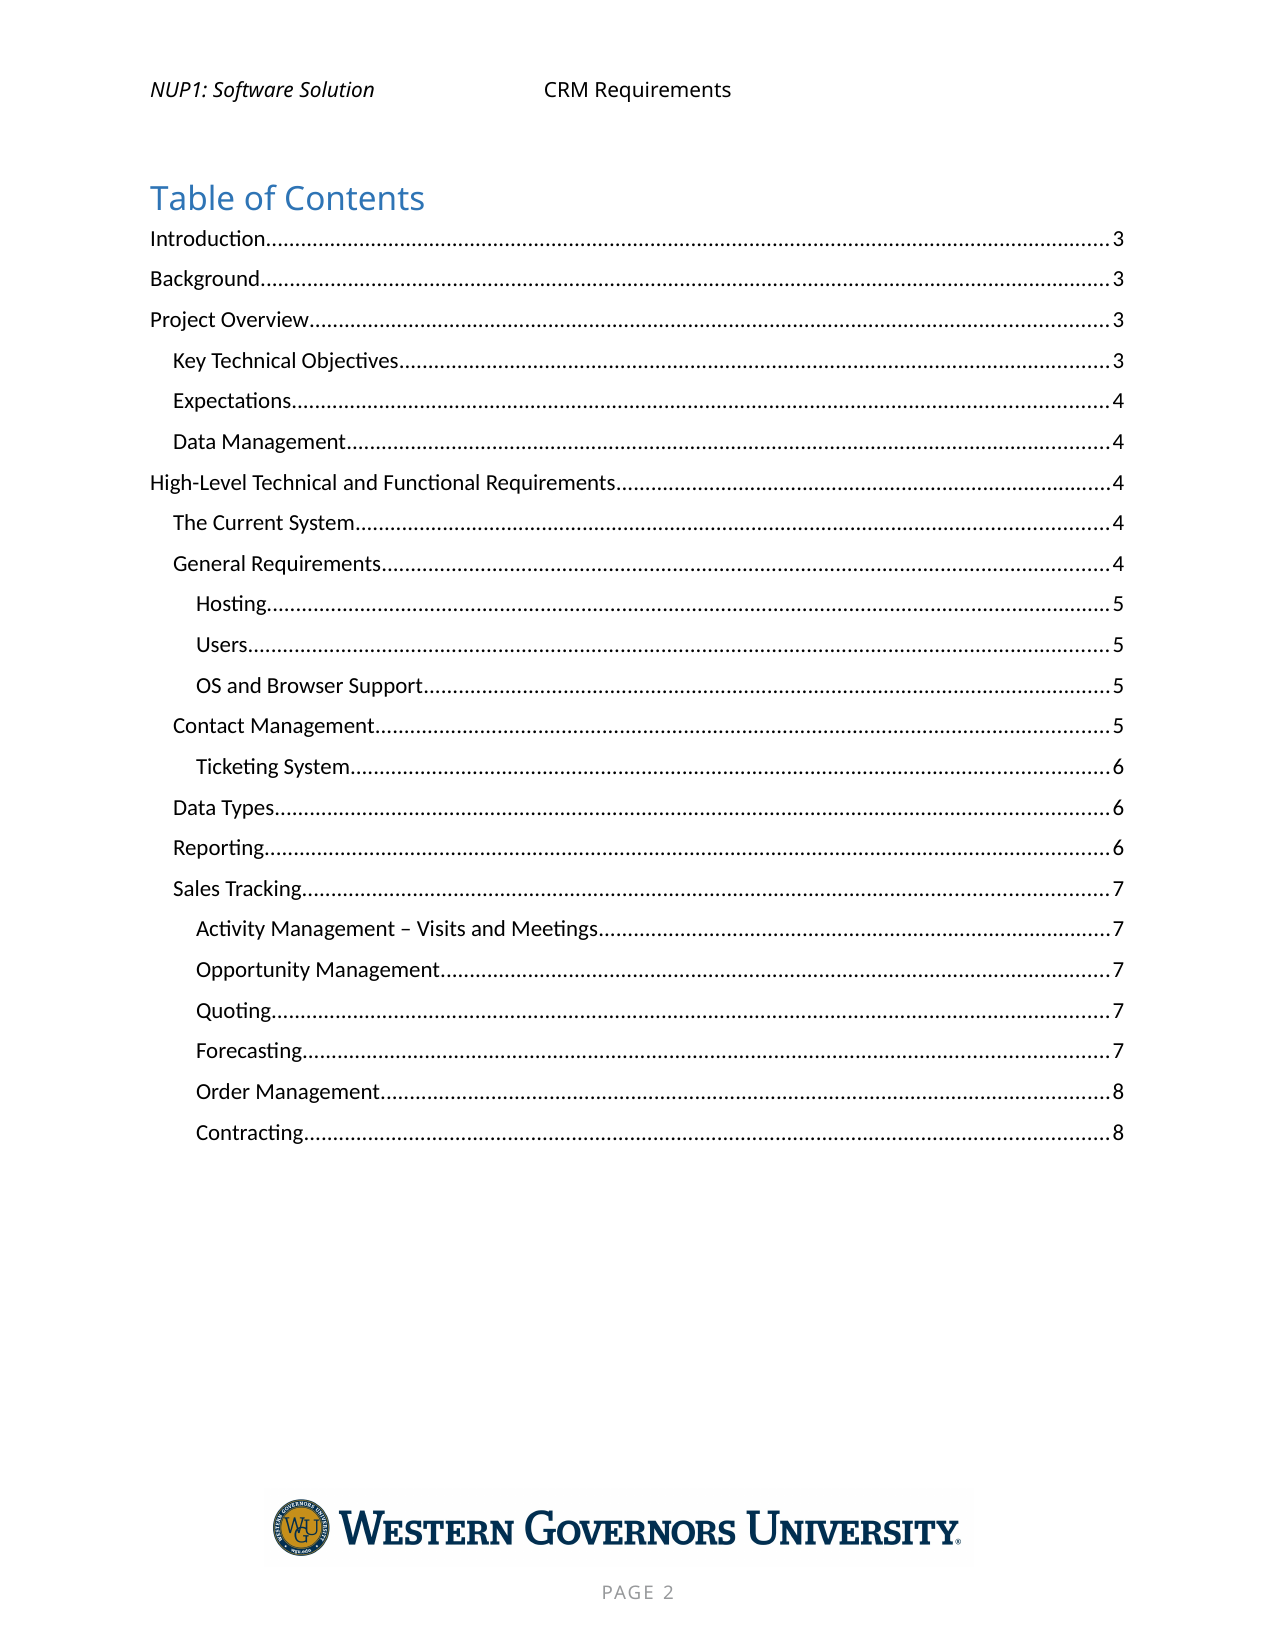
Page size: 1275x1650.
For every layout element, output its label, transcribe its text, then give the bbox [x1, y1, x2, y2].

text General Requirements 4 [173, 549, 1125, 577]
picture [263, 1488, 974, 1567]
text High-Level Technical and Functional Requirements 4 [150, 468, 1125, 496]
text Order Management 8 [196, 1077, 1125, 1105]
text Quoting 7 [196, 996, 1125, 1024]
text Contracting 8 [196, 1118, 1125, 1146]
text Introduction 3 [150, 224, 1125, 252]
text The Current System 4 [173, 508, 1125, 536]
text Opportunity Management 7 [196, 955, 1125, 983]
text Activity Management – Visits and Meetings 7 [196, 914, 1125, 943]
text Forecasting 7 [196, 1036, 1125, 1064]
text Ticketing System 6 [196, 752, 1125, 780]
text Key Technical Objectives 3 [173, 346, 1125, 374]
text Background 3 [150, 264, 1125, 293]
text Contact Management 5 [173, 711, 1125, 739]
text OS and Browser Support 5 [196, 671, 1125, 699]
text Sales Tracking 7 [173, 874, 1125, 902]
text Hosting 5 [196, 589, 1125, 618]
text Users 5 [196, 630, 1125, 658]
text Expectations 4 [173, 386, 1125, 414]
text Reporting 6 [173, 833, 1125, 861]
text Project Overview 3 [150, 305, 1125, 333]
text Data Management 4 [173, 427, 1125, 455]
subtitle Table of Contents [150, 175, 1125, 220]
text Data Types 6 [173, 793, 1125, 821]
